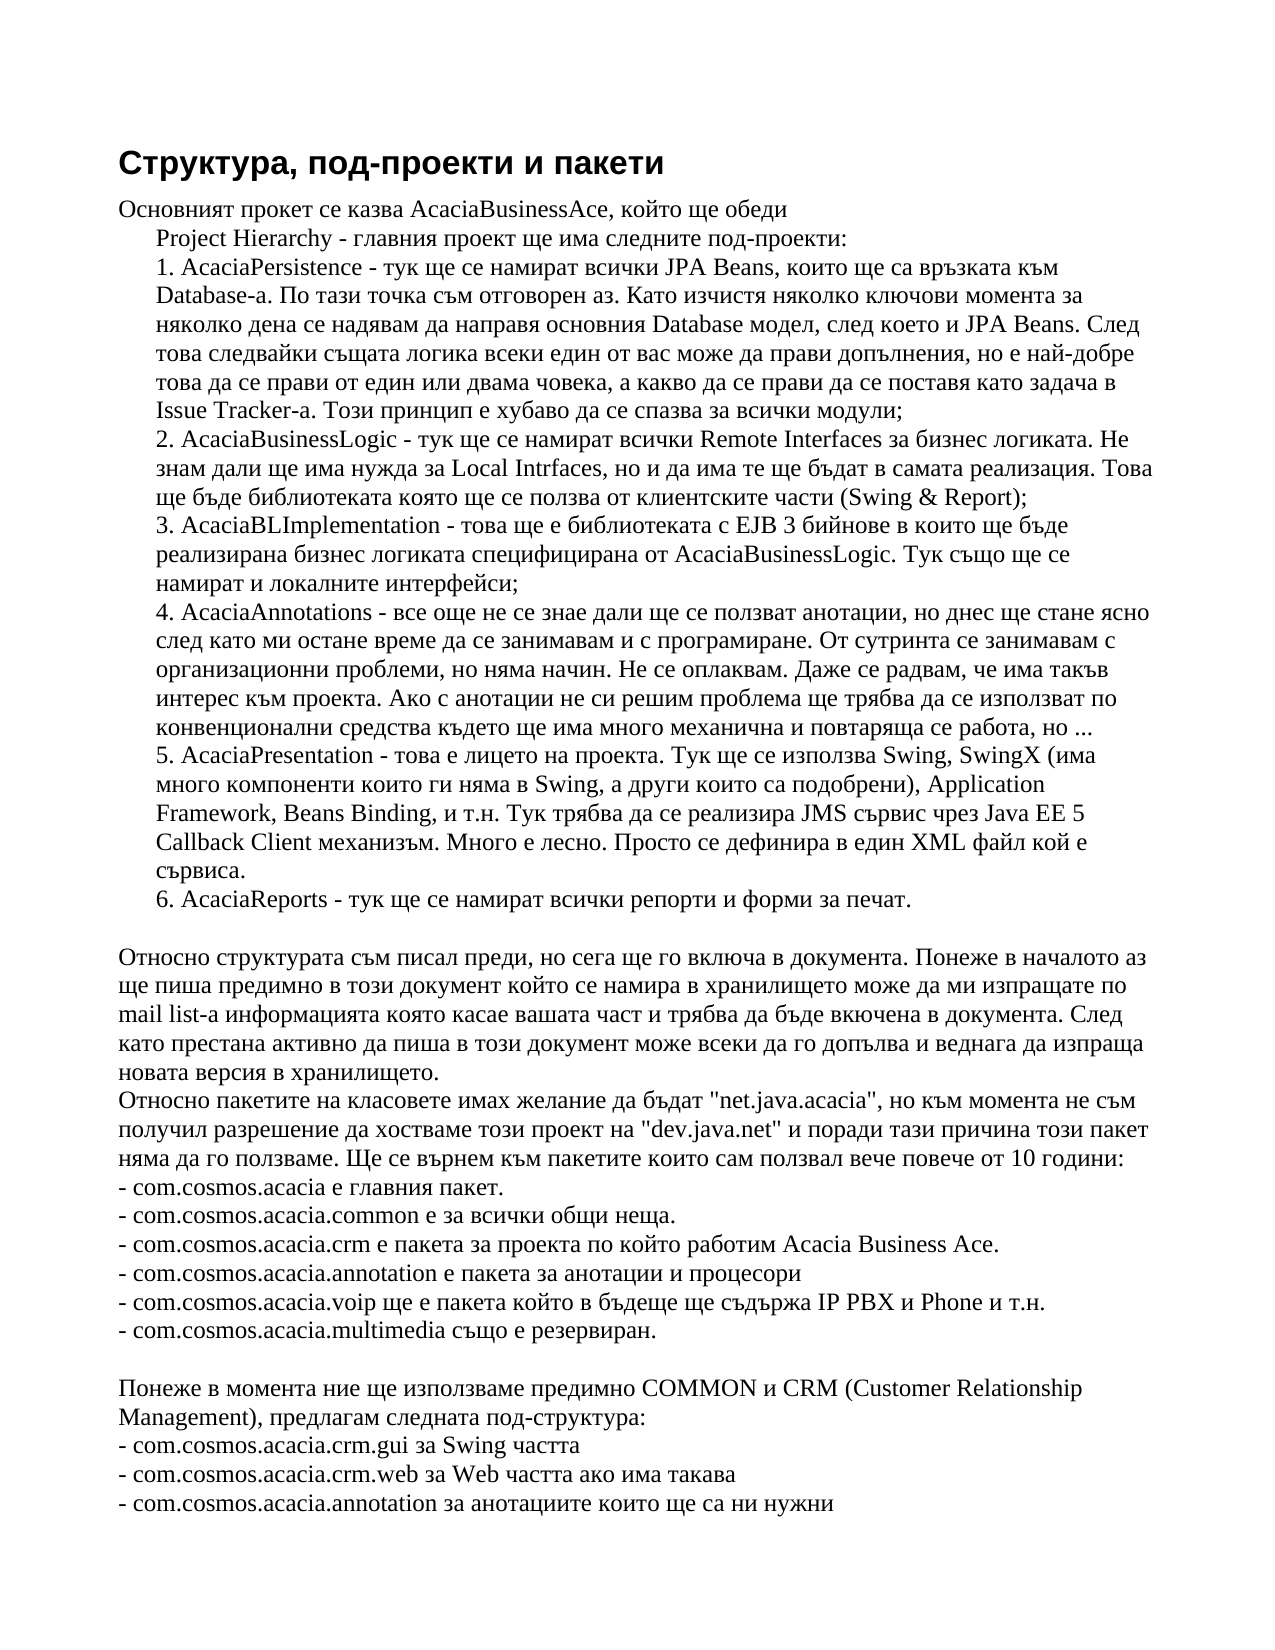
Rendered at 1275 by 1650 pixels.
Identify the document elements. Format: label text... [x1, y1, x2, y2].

text - com.cosmos.acacia.annotation е пакета за анотации и процесори [118, 1258, 1157, 1287]
text Относно структурата съм писал преди, но сега ще го включа в документа. Понеже в началото аз ще пиша предимно в този документ който се намира в хранилището може да ми изпращате по mail list-а информацията която касае вашата част и трябва да бъде вкючена в документа. След като престана активно да пиша в този документ може всеки да го допълва и веднага да изпраща новата версия в хранилището. [118, 942, 1157, 1086]
text Основният прокет се казва AcaciaBusinessAce, който ще обеди [118, 194, 1157, 223]
text Относно пакетите на класовете имах желание да бъдат "net.java.acacia", но към момента не съм получил разрешение да хостваме този проект на "dev.java.net" и поради тази причина този пакет няма да го ползваме. Ще се върнем към пакетите които сам ползвал вече повече от 10 години: [118, 1086, 1157, 1172]
text - com.cosmos.acacia.crm е пакета за проекта по който работим Acacia Business Ace. [118, 1229, 1157, 1258]
text - com.cosmos.acacia.common е за всички общи неща. [118, 1201, 1157, 1229]
text - com.cosmos.acacia.multimedia също е резервиран. [118, 1316, 1157, 1344]
text - com.cosmos.acacia.crm.web за Web частта ако има такава [118, 1459, 1157, 1488]
text - com.cosmos.acacia.crm.gui за Swing частта [118, 1431, 1157, 1459]
subtitle Структура, под-проекти и пакети [118, 143, 1157, 182]
list Project Hierarchy - главния проект ще има следните под-проекти: 1. AcaciaPersistence - тук ще се намират всички JPA Beans, които ще са връзката към Database-а. По тази точка съм отговорен аз. Като изчистя няколко ключови момента за няколко дена се надявам да направя основния Database модел, след което и JPA Beans. След това следвайки същата логика всеки един от вас може да прави допълнения, но е най-добре това да се прави от един или двама човека, а какво да се прави да се поставя като задача в Issue Tracker-а. Този принцип е хубаво да се спазва за всички модули; 2. AcaciaBusinessLogic - тук ще се намират всички Remote Interfaces за бизнес логиката. Не знам дали ще има нужда за Local Intrfaces, но и да има те ще бъдат в самата реализация. Това ще бъде библиотеката която ще се ползва от клиентските части (Swing & Report); 3. AcaciaBLImplementation - това ще е библиотеката с EJB 3 бийнове в които ще бъде реализирана бизнес логиката специфицирана от AcaciaBusinessLogic. Тук също ще се намират и локалните интерфейси; 4. AcaciaAnnotations - все още не се знае дали ще се ползват анотации, но днес ще стане ясно след като ми остане време да се занимавам и с програмиране. От сутринта се занимавам с организационни проблеми, но няма начин. Не се оплаквам. Даже се радвам, че има такъв интерес към проекта. Ако с анотации не си решим проблема ще трябва да се използват по конвенционални средства където ще има много механична и повтаряща се работа, но ... 5. AcaciaPresentation - това е лицето на проекта. Тук ще се използва Swing, SwingX (има много компоненти които ги няма в Swing, а други които са подобрени), Application Framework, Beans Binding, и т.н. Тук трябва да се реализира JMS сървис чрез Java EE 5 Callback Client механизъм. Много е лесно. Просто се дефинира в един XML файл кой е сървиса. 6. AcaciaReports - тук ще се намират всички репорти и форми за печат. [118, 223, 1157, 913]
text Понеже в момента ние ще използваме предимно COMMON и CRM (Customer Relationship Management), предлагам следната под-структура: [118, 1373, 1157, 1431]
text - com.cosmos.acacia.voip ще е пакета който в бъдеще ще съдържа IP PBX и Phone и т.н. [118, 1287, 1157, 1316]
text - com.cosmos.acacia е главния пакет. [118, 1172, 1157, 1201]
text - com.cosmos.acacia.annotation за анотациите които ще са ни нужни [118, 1488, 1157, 1517]
